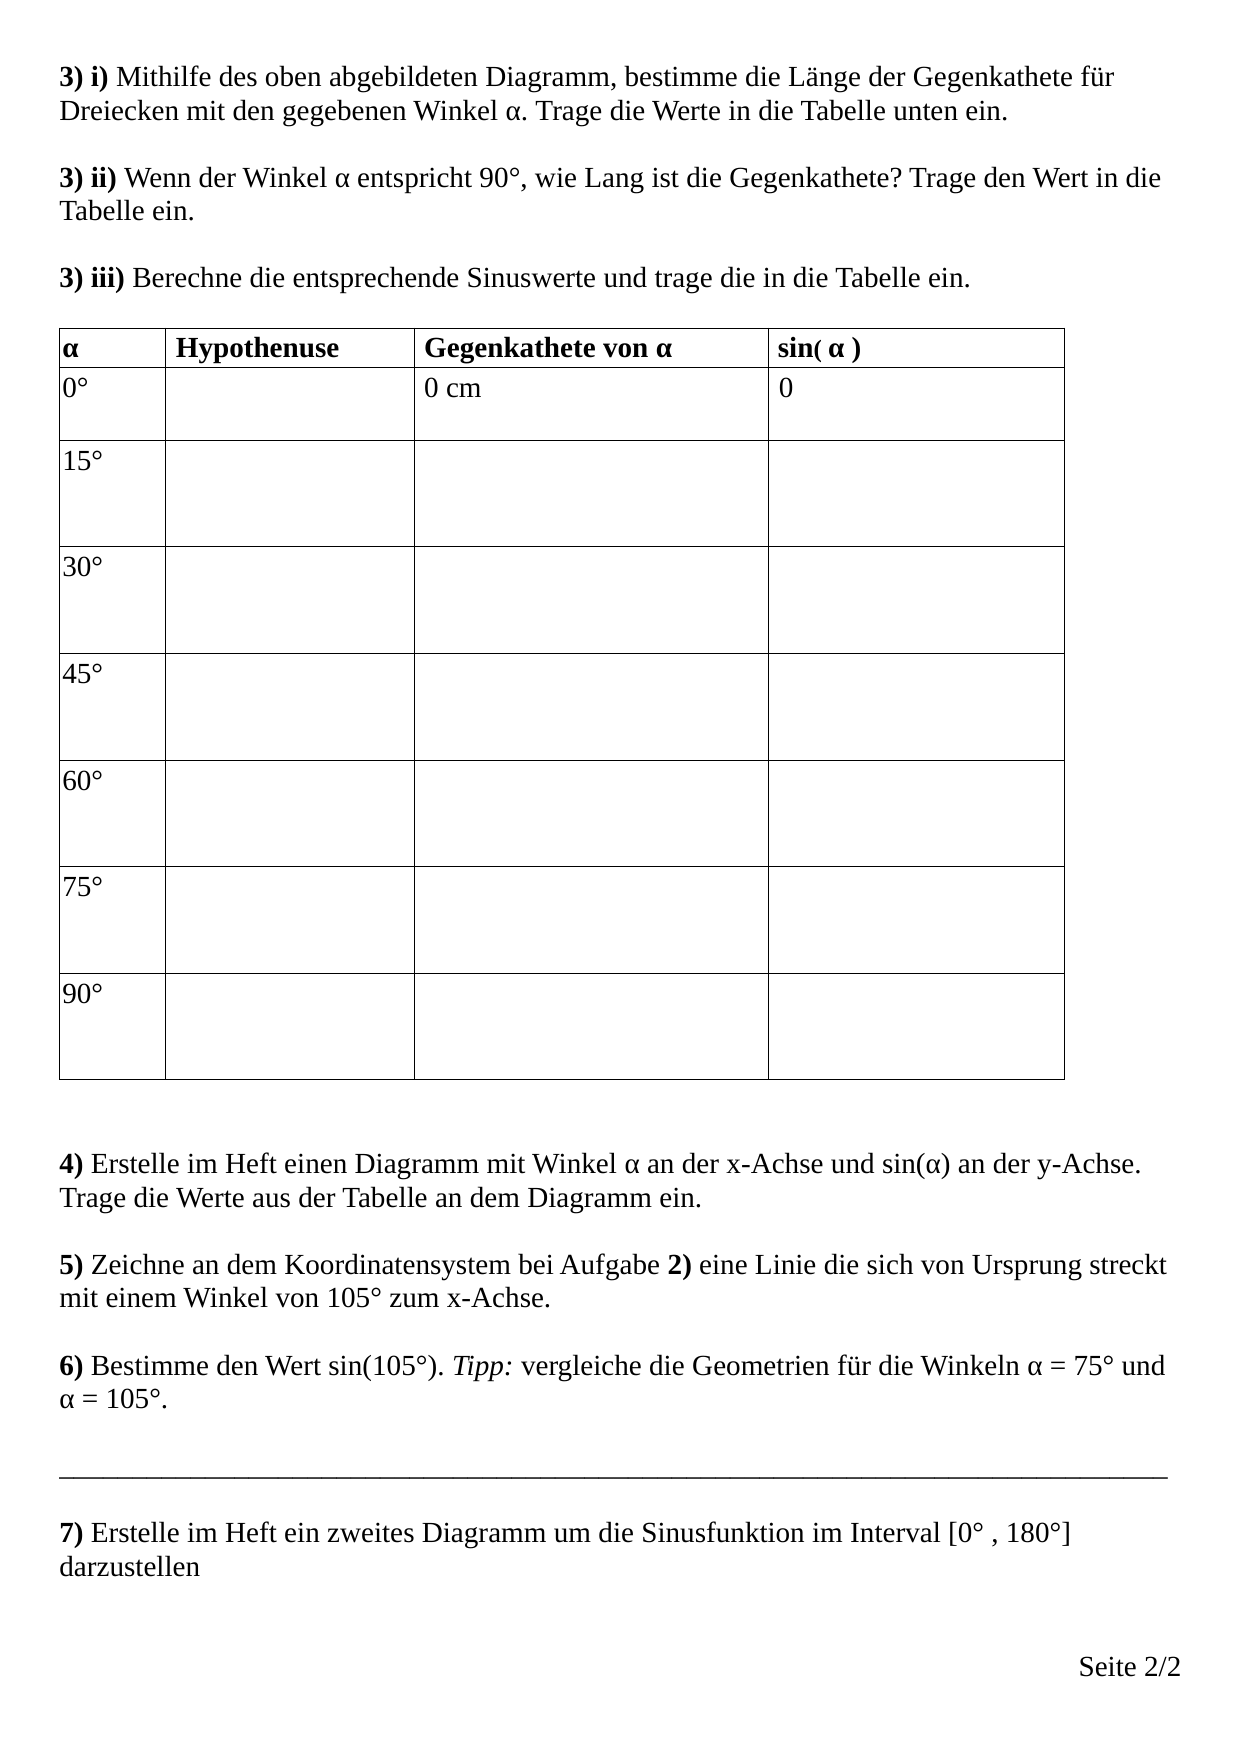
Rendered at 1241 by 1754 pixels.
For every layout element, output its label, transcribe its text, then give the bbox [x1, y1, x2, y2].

table_cell 60° [60, 761, 165, 866]
table_cell [166, 761, 414, 866]
table_cell [166, 547, 414, 653]
table_cell 0 cm [415, 368, 768, 440]
table_cell 15° [60, 441, 165, 546]
table_cell [769, 654, 1064, 759]
table_cell [166, 654, 414, 759]
table_cell [769, 761, 1064, 866]
table_header Hypothenuse [166, 329, 414, 367]
text 3) i) Mithilfe des oben abgebildeten Diagramm, bestimme die Länge der Gegenkathete für Dreiecken mit den gegebenen Winkel α. Trage die Werte in die Tabelle unten ein. [59, 59, 1181, 126]
text 3) ii) Wenn der Winkel α entspricht 90°, wie Lang ist die Gegenkathete? Trage den Wert in die Tabelle ein. [59, 160, 1181, 227]
table_cell 0° [60, 368, 165, 440]
table_cell [415, 441, 768, 546]
table_header Gegenkathete von α [415, 329, 768, 367]
table_cell [769, 441, 1064, 546]
text 5) Zeichne an dem Koordinatensystem bei Aufgabe 2) eine Linie die sich von Ursprung streckt mit einem Winkel von 105° zum x-Achse. [59, 1247, 1181, 1314]
table_cell [166, 867, 414, 973]
table_header sin( α ) [769, 329, 1064, 367]
table_cell [166, 368, 414, 440]
table_cell 90° [60, 974, 165, 1079]
table_cell 75° [60, 867, 165, 973]
table_cell 0 [769, 368, 1064, 440]
table_header α [60, 329, 165, 367]
table_cell [769, 547, 1064, 653]
table_cell [769, 867, 1064, 973]
table_cell [415, 761, 768, 866]
text 4) Erstelle im Heft einen Diagramm mit Winkel α an der x-Achse und sin(α) an der y-Achse. Trage die Werte aus der Tabelle an dem Diagramm ein. [59, 1146, 1181, 1213]
text 3) iii) Berechne die entsprechende Sinuswerte und trage die in die Tabelle ein. [59, 260, 1181, 294]
table_cell [415, 547, 768, 653]
text 7) Erstelle im Heft ein zweites Diagramm um die Sinusfunktion im Interval [0° , 180°] darzustellen [59, 1515, 1181, 1582]
table_cell [415, 867, 768, 973]
table_cell [166, 441, 414, 546]
table_cell 30° [60, 547, 165, 653]
text 6) Bestimme den Wert sin(105°). Tipp: vergleiche die Geometrien für die Winkeln α = 75° und α = 105°. [59, 1348, 1181, 1415]
table_cell [415, 974, 768, 1079]
table_cell [769, 974, 1064, 1079]
text Seite 2/2 [59, 1649, 1181, 1683]
table_cell [415, 654, 768, 759]
table_cell 45° [60, 654, 165, 759]
text ____________________________________________________________________________ [59, 1448, 1181, 1482]
table_cell [166, 974, 414, 1079]
